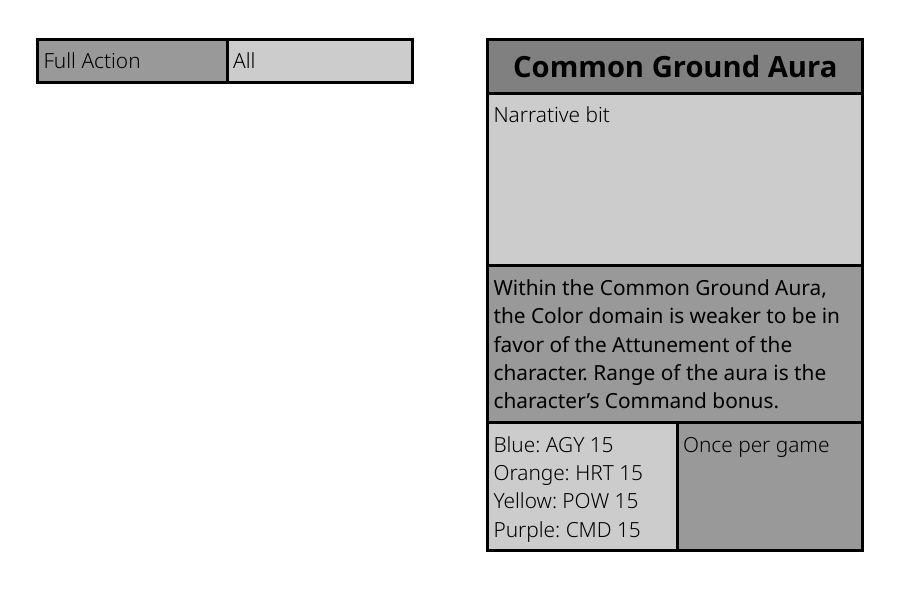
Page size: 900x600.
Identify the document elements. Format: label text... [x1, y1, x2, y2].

table_cell Full Action [39, 41, 226, 81]
table_cell Within the Common Ground Aura, the Color domain is weaker to be in favor of the Attunement of the character. Range of the aura is the character’s Command bonus. [489, 267, 861, 421]
table_cell Once per game [679, 424, 861, 549]
table_header Common Ground Aura [489, 41, 861, 92]
table_cell Narrative bit [489, 95, 861, 264]
table_cell All [229, 41, 411, 81]
table_cell Blue: AGY 15 Orange: HRT 15 Yellow: POW 15 Purple: CMD 15 [489, 424, 676, 549]
